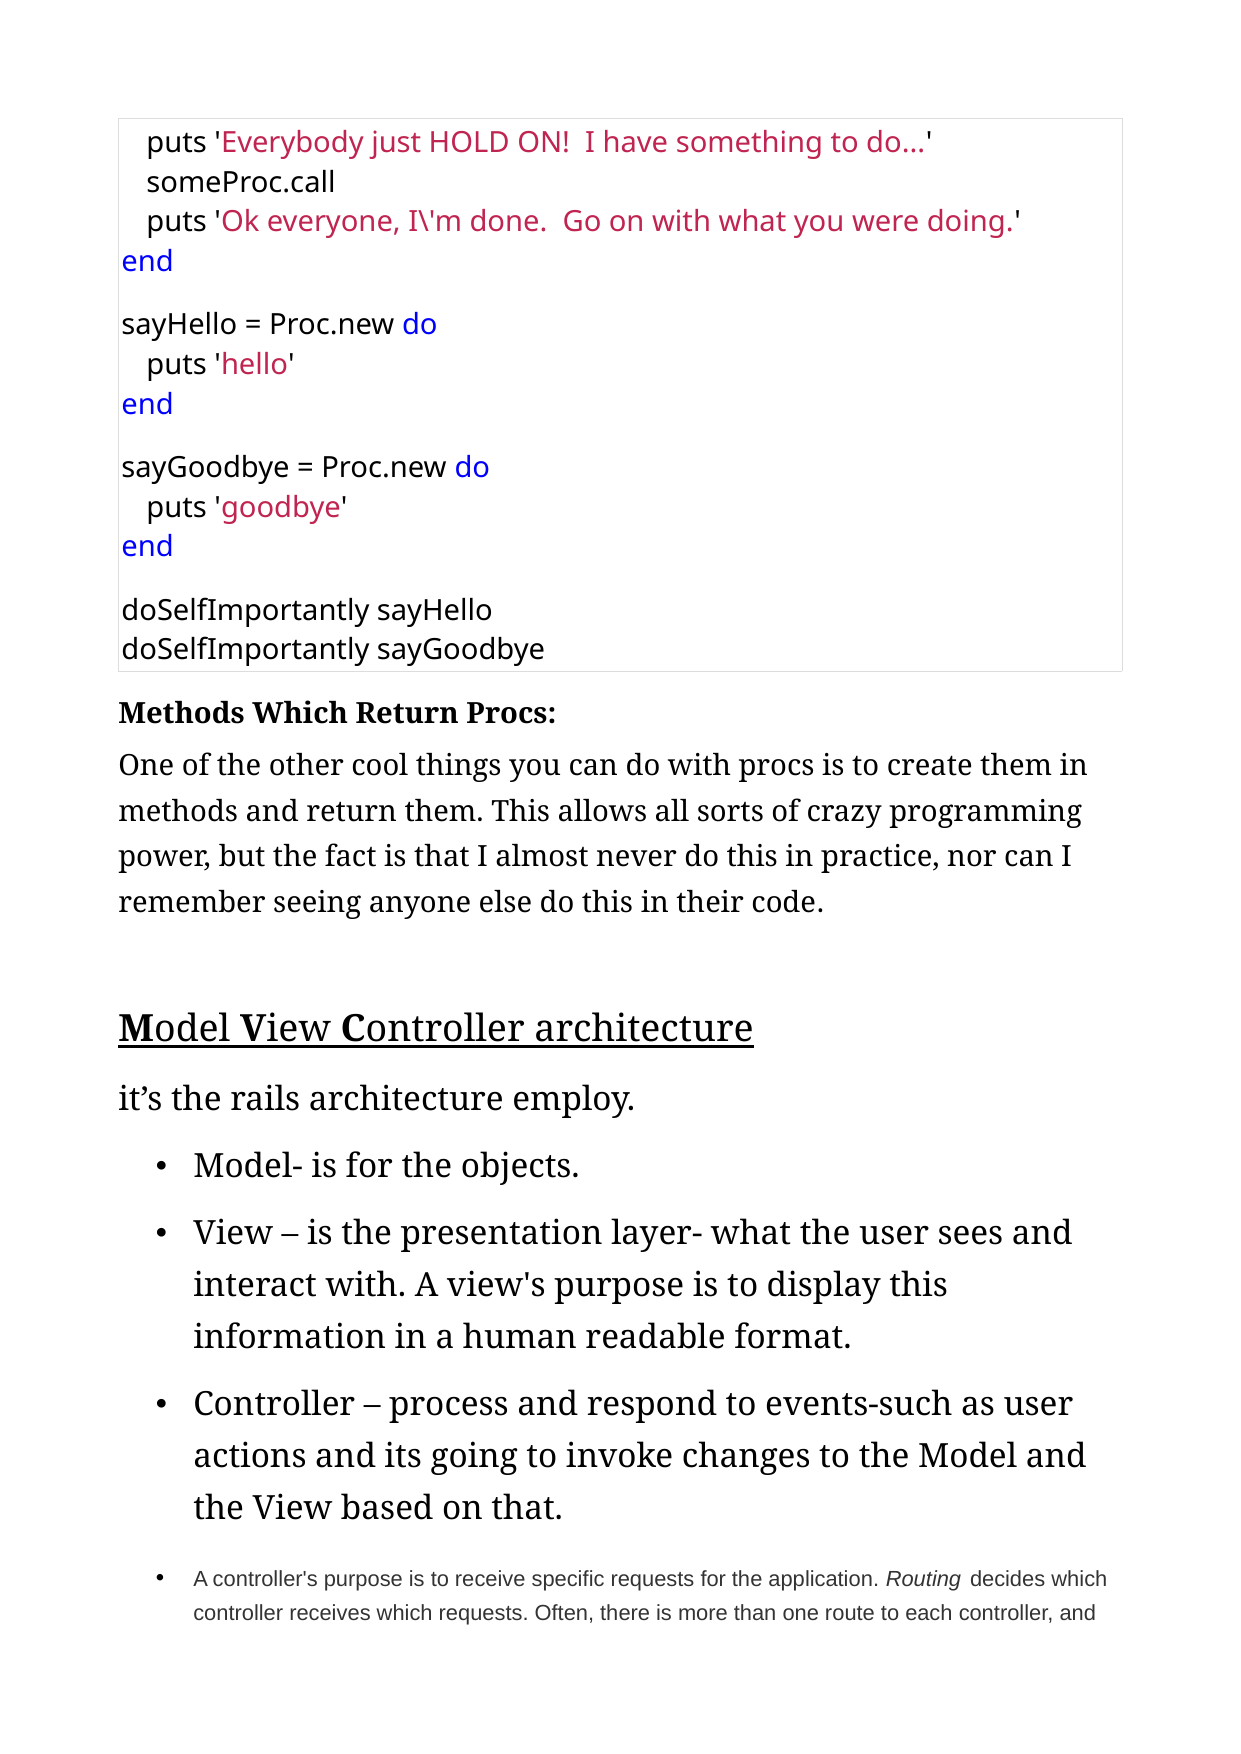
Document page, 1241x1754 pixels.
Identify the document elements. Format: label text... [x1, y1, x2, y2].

text end [119, 380, 1122, 423]
text doSelfImportantly sayHello [119, 586, 1122, 626]
subtitle Methods Which Return Procs: [118, 692, 1122, 732]
text puts 'hello' [119, 340, 1122, 380]
text end [119, 523, 1122, 565]
text puts 'Everybody just HOLD ON! I have something to do...' [119, 119, 1122, 158]
text it’s the rails architecture employ. [118, 1075, 1122, 1120]
text puts 'goodbye' [119, 483, 1122, 523]
list A controller's purpose is to receive specific requests for the application. Routing decides which controller receives which requests. Often, there is more than one route to each controller, and [156, 1551, 1122, 1625]
text end [119, 237, 1122, 280]
list Controller – process and respond to events-such as user actions and its going to invoke changes to the Model and the View based on that. [156, 1379, 1122, 1529]
list View – is the presentation layer- what the user sees and interact with. A view's purpose is to display this information in a human readable format. [156, 1208, 1122, 1358]
text doSelfImportantly sayGoodbye [119, 626, 1122, 671]
text sayGoodbye = Proc.new do [119, 443, 1122, 483]
text puts 'Ok everyone, I\'m done. Go on with what you were doing.' [119, 197, 1122, 237]
text someProc.call [119, 158, 1122, 197]
text One of the other cool things you can do with procs is to create them in methods and return them. This allows all sorts of crazy programming power, but the fact is that I almost never do this in practice, nor can I remember seeing anyone else do this in their code. [118, 744, 1122, 921]
text sayHello = Proc.new do [119, 301, 1122, 340]
list Model- is for the objects. [156, 1142, 1122, 1187]
text Model View Controller architecture [118, 1002, 1122, 1053]
